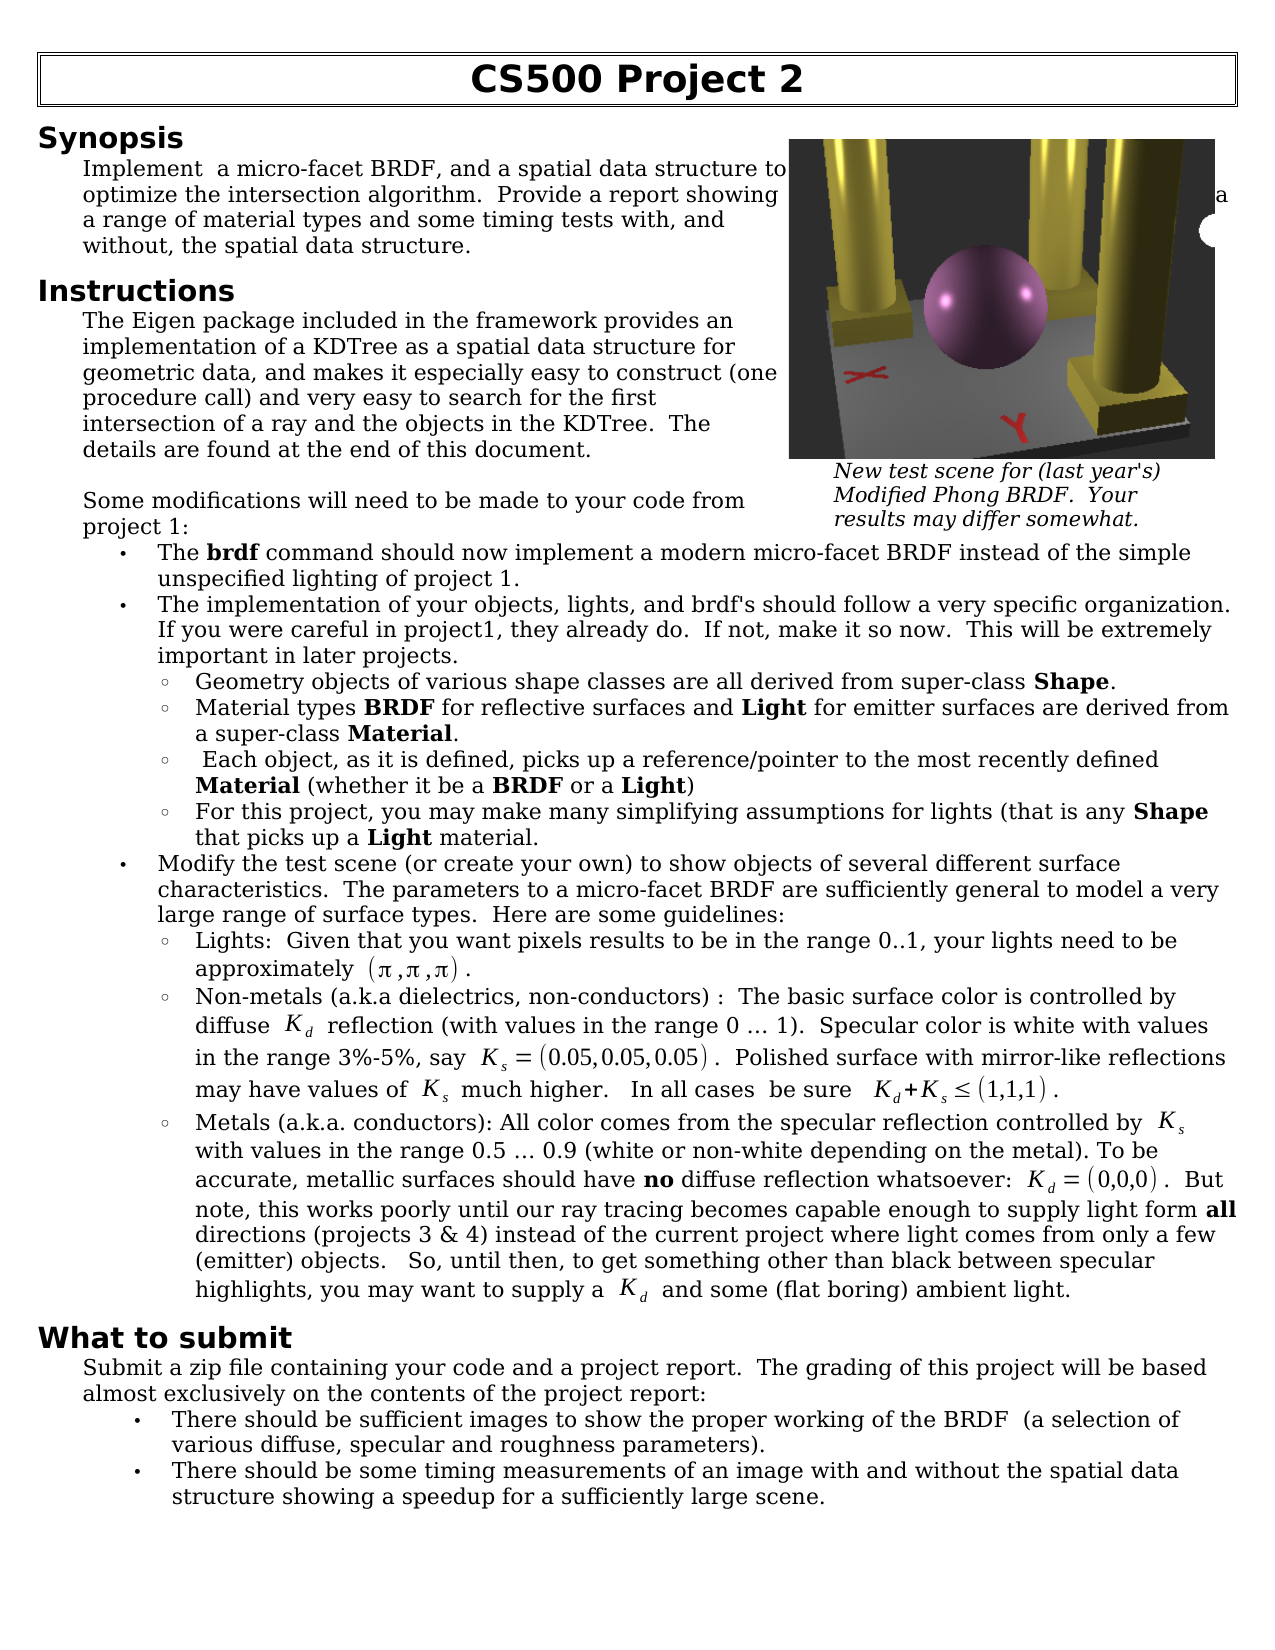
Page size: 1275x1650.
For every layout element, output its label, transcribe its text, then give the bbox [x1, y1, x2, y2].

list The brdf command should now implement a modern micro-facet BRDF instead of the simple unspecified lighting of project 1. [120, 540, 1237, 591]
text Some modifications will need to be made to your code from project 1: [82, 488, 1237, 540]
list Each object, as it is defined, picks up a reference/pointer to the most recently defined Material (whether it be a BRDF or a Light) [157, 747, 1237, 799]
list Material types BRDF for reflective surfaces and Light for emitter surfaces are derived from a super-class Material. [157, 695, 1237, 747]
text Submit a zip file containing your code and a project report. The grading of this project will be based almost exclusively on the contents of the project report: [82, 1355, 1237, 1406]
list Modify the test scene (or create your own) to show objects of several different surface characteristics. The parameters to a micro-facet BRDF are sufficiently general to model a very large range of surface types. Here are some guidelines: [120, 851, 1237, 928]
subtitle Instructions [37, 274, 788, 308]
list Non-metals (a.k.a dielectrics, non-conductors) : The basic surface color is controlled by diffuse reflection (with values in the range 0 … 1). Specular color is white with values in the range 3%-5%, say . Polished surface with mirror-like reflections may have values of much higher. In all cases be sure . [157, 984, 1237, 1106]
text Implement a micro-facet BRDF, and a spatial data structure to optimize the intersection algorithm. Provide a report showing a a range of material types and some timing tests with, and without, the spatial data structure. [82, 156, 788, 259]
list Geometry objects of various shape classes are all derived from super-class Shape. [157, 669, 1237, 695]
list The implementation of your objects, lights, and brdf's should follow a very specific organization. If you were careful in project1, they already do. If not, make it so now. This will be extremely important in later projects. [120, 591, 1237, 669]
subtitle [1215, 274, 1237, 308]
list Metals (a.k.a. conductors): All color comes from the specular reflection controlled by with values in the range 0.5 … 0.9 (white or non-white depending on the metal). To be accurate, metallic surfaces should have no diffuse reflection whatsoever: . But note, this works poorly until our ray tracing becomes capable enough to supply light form all directions (projects 3 & 4) instead of the current project where light comes from only a few (emitter) objects. So, until then, to get something other than black between specular highlights, you may want to supply a and some (flat boring) ambient light. [157, 1106, 1237, 1306]
subtitle What to submit [37, 1321, 1237, 1355]
subtitle [789, 459, 834, 532]
picture [788, 139, 1215, 459]
list Lights: Given that you want pixels results to be in the range 0..1, your lights need to be approximately . [157, 928, 1237, 984]
list There should be sufficient images to show the proper working of the BRDF (a selection of various diffuse, specular and roughness parameters). [134, 1406, 1237, 1458]
list For this project, you may make many simplifying assumptions for lights (that is any Shape that picks up a Light material. [157, 799, 1237, 851]
subtitle Synopsis [37, 122, 1237, 156]
list There should be some timing measurements of an image with and without the spatial data structure showing a speedup for a sufficiently large scene. [134, 1458, 1237, 1509]
text The Eigen package included in the framework provides an implementation of a KDTree as a spatial data structure for geometric data, and makes it especially easy to construct (one procedure call) and very easy to search for the first intersection of a ray and the objects in the KDTree. The details are found at the end of this document. [82, 308, 789, 462]
text New test scene for (last year's) Modified Phong BRDF. Your results may differ somewhat. [834, 459, 1215, 532]
